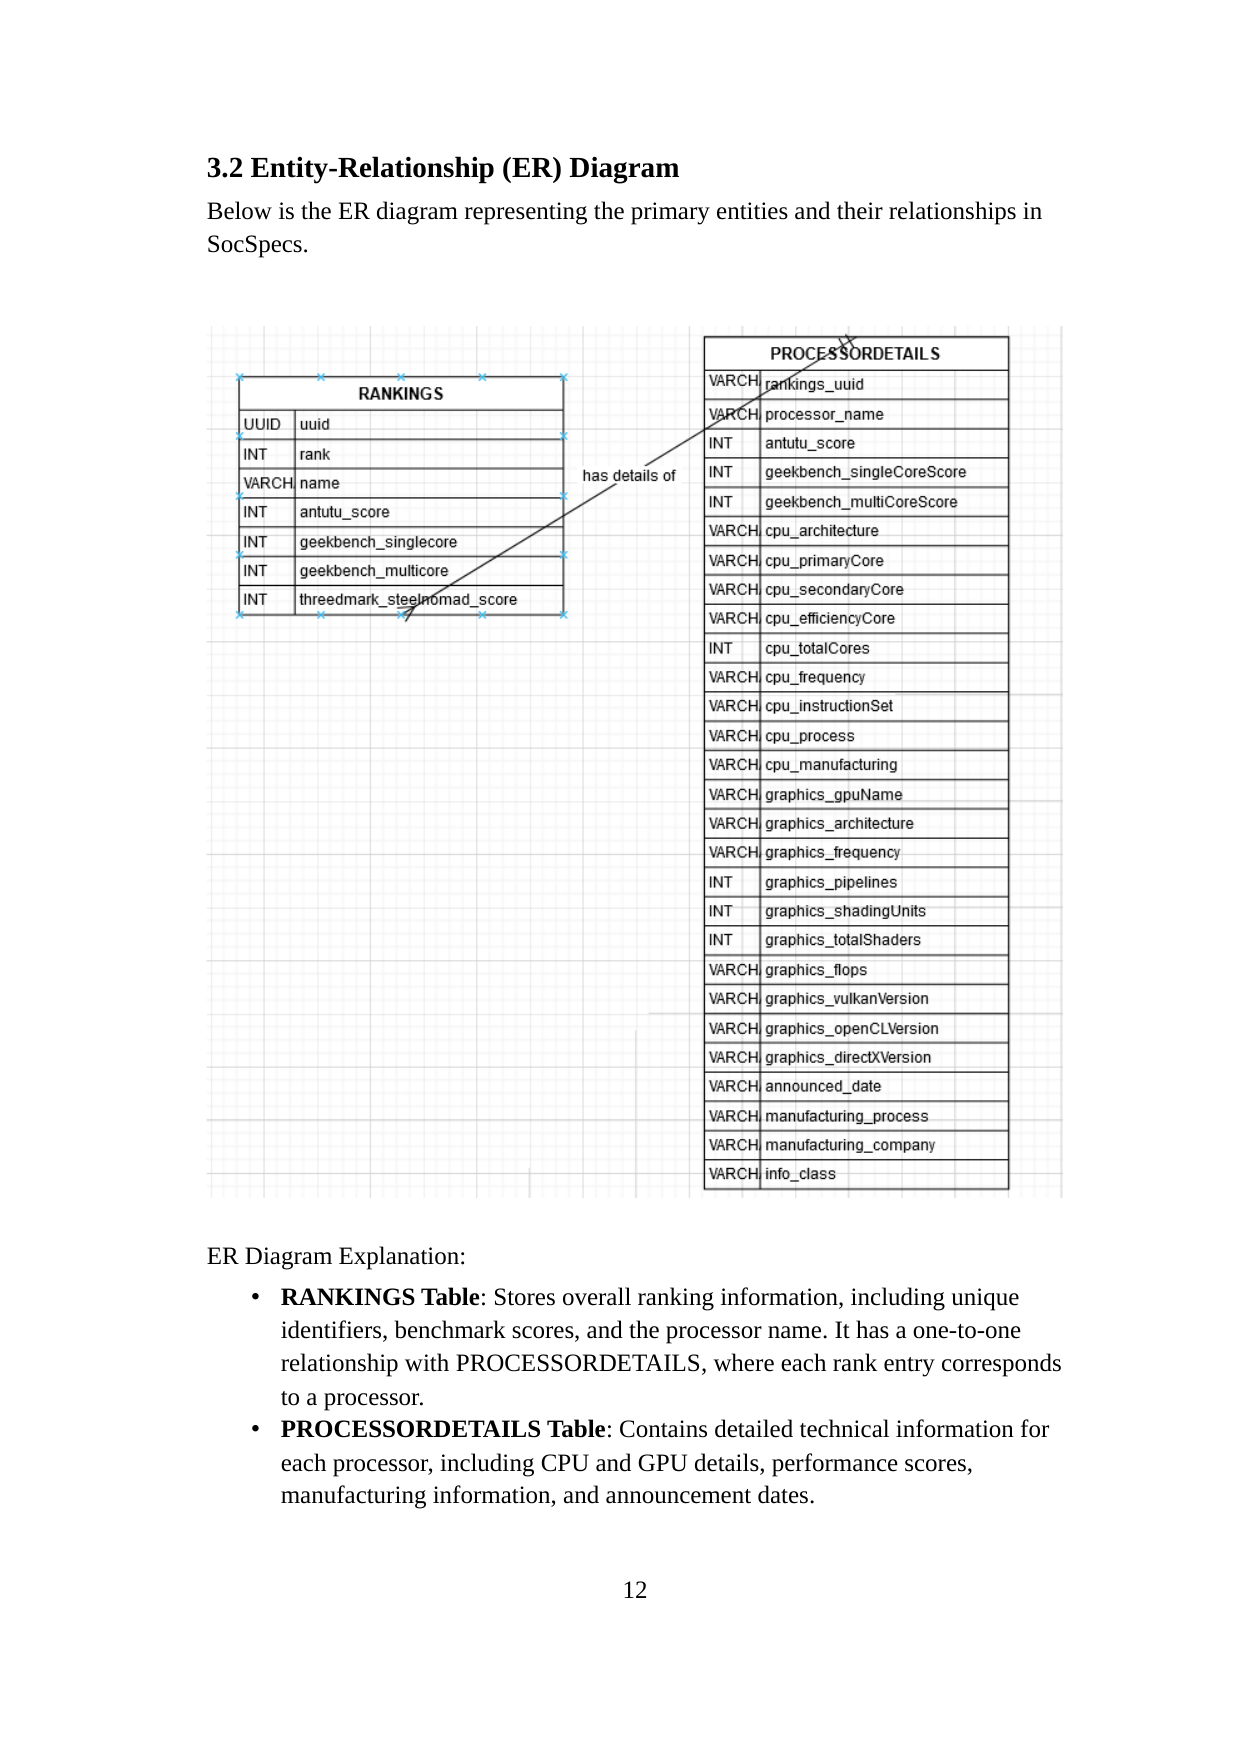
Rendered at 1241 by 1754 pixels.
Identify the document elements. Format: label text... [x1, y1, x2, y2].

picture [206, 326, 1063, 1198]
subtitle 3.2 Entity-Relationship (ER) Diagram [207, 150, 1063, 183]
list RANKINGS Table: Stores overall ranking information, including unique identifiers, benchmark scores, and the processor name. It has a one-to-one relationship with PROCESSORDETAILS, where each rank entry corresponds to a processor. [251, 1282, 1063, 1410]
list PROCESSORDETAILS Table: Contains detailed technical information for each processor, including CPU and GPU details, performance scores, manufacturing information, and announcement dates. [251, 1414, 1063, 1509]
text Below is the ER diagram representing the primary entities and their relationships in SocSpecs. [207, 196, 1063, 258]
subtitle ER Diagram Explanation: [207, 1241, 1063, 1270]
